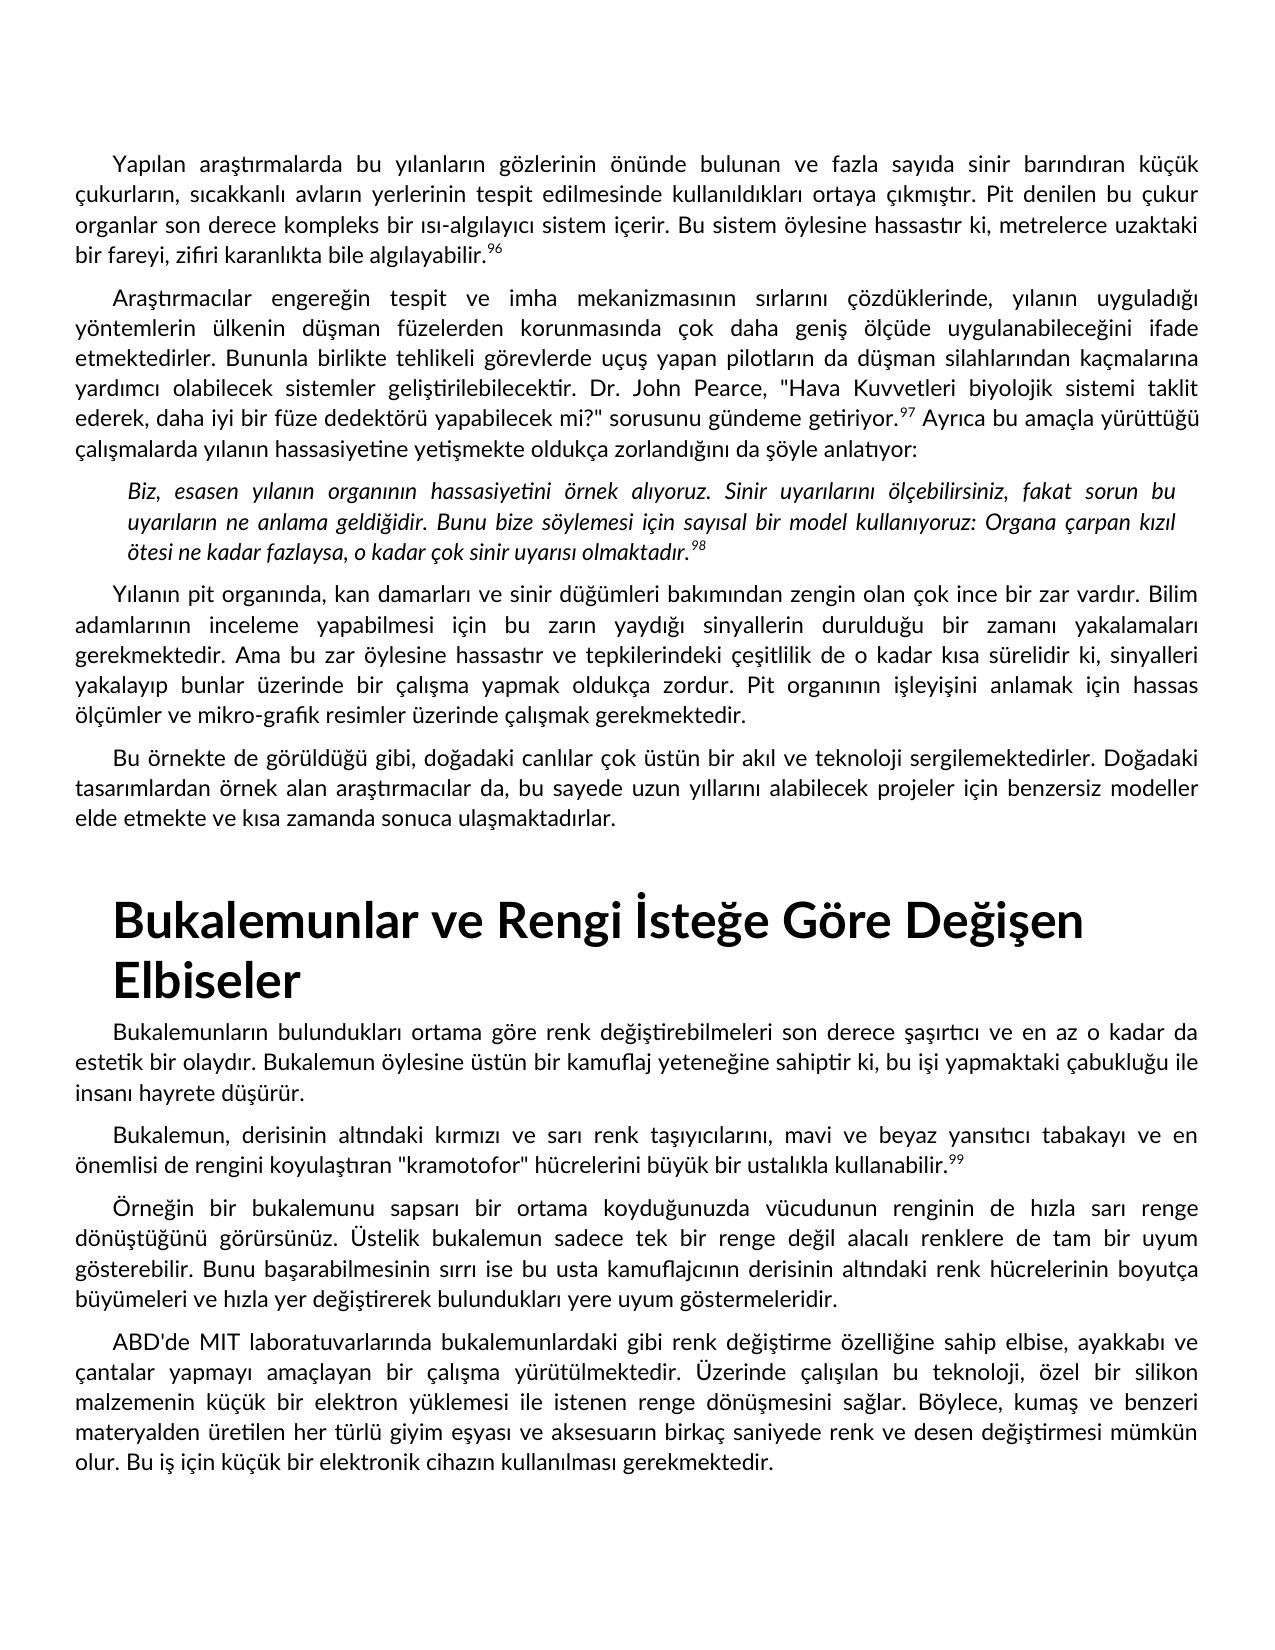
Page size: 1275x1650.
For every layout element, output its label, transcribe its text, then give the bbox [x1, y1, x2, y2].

text Araştırmacılar engereğin tespit ve imha mekanizmasının sırlarını çözdüklerinde, yılanın uyguladığı yöntemlerin ülkenin düşman füzelerden korunmasında çok daha geniş ölçüde uygulanabileceğini ifade etmektedirler. Bununla birlikte tehlikeli görevlerde uçuş yapan pilotların da düşman silahlarından kaçmalarına yardımcı olabilecek sistemler geliştirilebilecektir. Dr. John Pearce, "Hava Kuvvetleri biyolojik sistemi taklit ederek, daha iyi bir füze dedektörü yapabilecek mi?" sorusunu gündeme getiriyor.97 Ayrıca bu amaçla yürüttüğü çalışmalarda yılanın hassasiyetine yetişmekte oldukça zorlandığını da şöyle anlatıyor: [75, 283, 1200, 462]
text Bukalemunların bulundukları ortama göre renk değiştirebilmeleri son derece şaşırtıcı ve en az o kadar da estetik bir olaydır. Bukalemun öylesine üstün bir kamuflaj yeteneğine sahiptir ki, bu işi yapmaktaki çabukluğu ile insanı hayrete düşürür. [75, 1018, 1200, 1106]
text Biz, esasen yılanın organının hassasiyetini örnek alıyoruz. Sinir uyarılarını ölçebilirsiniz, fakat sorun bu uyarıların ne anlama geldiğidir. Bunu bize söylemesi için sayısal bir model kullanıyoruz: Organa çarpan kızıl ötesi ne kadar fazlaysa, o kadar çok sinir uyarısı olmaktadır.98 [127, 477, 1177, 565]
text Yapılan araştırmalarda bu yılanların gözlerinin önünde bulunan ve fazla sayıda sinir barındıran küçük çukurların, sıcakkanlı avların yerlerinin tespit edilmesinde kullanıldıkları ortaya çıkmıştır. Pit denilen bu çukur organlar son derece kompleks bir ısı-algılayıcı sistem içerir. Bu sistem öylesine hassastır ki, metrelerce uzaktaki bir fareyi, zifiri karanlıkta bile algılayabilir.96 [75, 150, 1200, 268]
text Bukalemun, derisinin altındaki kırmızı ve sarı renk taşıyıcılarını, mavi ve beyaz yansıtıcı tabakayı ve en önemlisi de rengini koyulaştıran "kramotofor" hücrelerini büyük bir ustalıkla kullanabilir.99 [75, 1121, 1200, 1179]
subtitle Bukalemunlar ve Rengi İsteğe Göre Değişen Elbiseler [112, 889, 1200, 1009]
text Yılanın pit organında, kan damarları ve sinir düğümleri bakımından zengin olan çok ince bir zar vardır. Bilim adamlarının inceleme yapabilmesi için bu zarın yaydığı sinyallerin durulduğu bir zamanı yakalamaları gerekmektedir. Ama bu zar öylesine hassastır ve tepkilerindeki çeşitlilik de o kadar kısa sürelidir ki, sinyalleri yakalayıp bunlar üzerinde bir çalışma yapmak oldukça zordur. Pit organının işleyişini anlamak için hassas ölçümler ve mikro-grafik resimler üzerinde çalışmak gerekmektedir. [75, 580, 1200, 728]
text ABD'de MIT laboratuvarlarında bukalemunlardaki gibi renk değiştirme özelliğine sahip elbise, ayakkabı ve çantalar yapmayı amaçlayan bir çalışma yürütülmektedir. Üzerinde çalışılan bu teknoloji, özel bir silikon malzemenin küçük bir elektron yüklemesi ile istenen renge dönüşmesini sağlar. Böylece, kumaş ve benzeri materyalden üretilen her türlü giyim eşyası ve aksesuarın birkaç saniyede renk ve desen değiştirmesi mümkün olur. Bu iş için küçük bir elektronik cihazın kullanılması gerekmektedir. [75, 1327, 1200, 1476]
text Örneğin bir bukalemunu sapsarı bir ortama koyduğunuzda vücudunun renginin de hızla sarı renge dönüştüğünü görürsünüz. Üstelik bukalemun sadece tek bir renge değil alacalı renklere de tam bir uyum gösterebilir. Bunu başarabilmesinin sırrı ise bu usta kamuflajcının derisinin altındaki renk hücrelerinin boyutça büyümeleri ve hızla yer değiştirerek bulundukları yere uyum göstermeleridir. [75, 1194, 1200, 1312]
text Bu örnekte de görüldüğü gibi, doğadaki canlılar çok üstün bir akıl ve teknoloji sergilemektedirler. Doğadaki tasarımlardan örnek alan araştırmacılar da, bu sayede uzun yıllarını alabilecek projeler için benzersiz modeller elde etmekte ve kısa zamanda sonuca ulaşmaktadırlar. [75, 744, 1200, 832]
